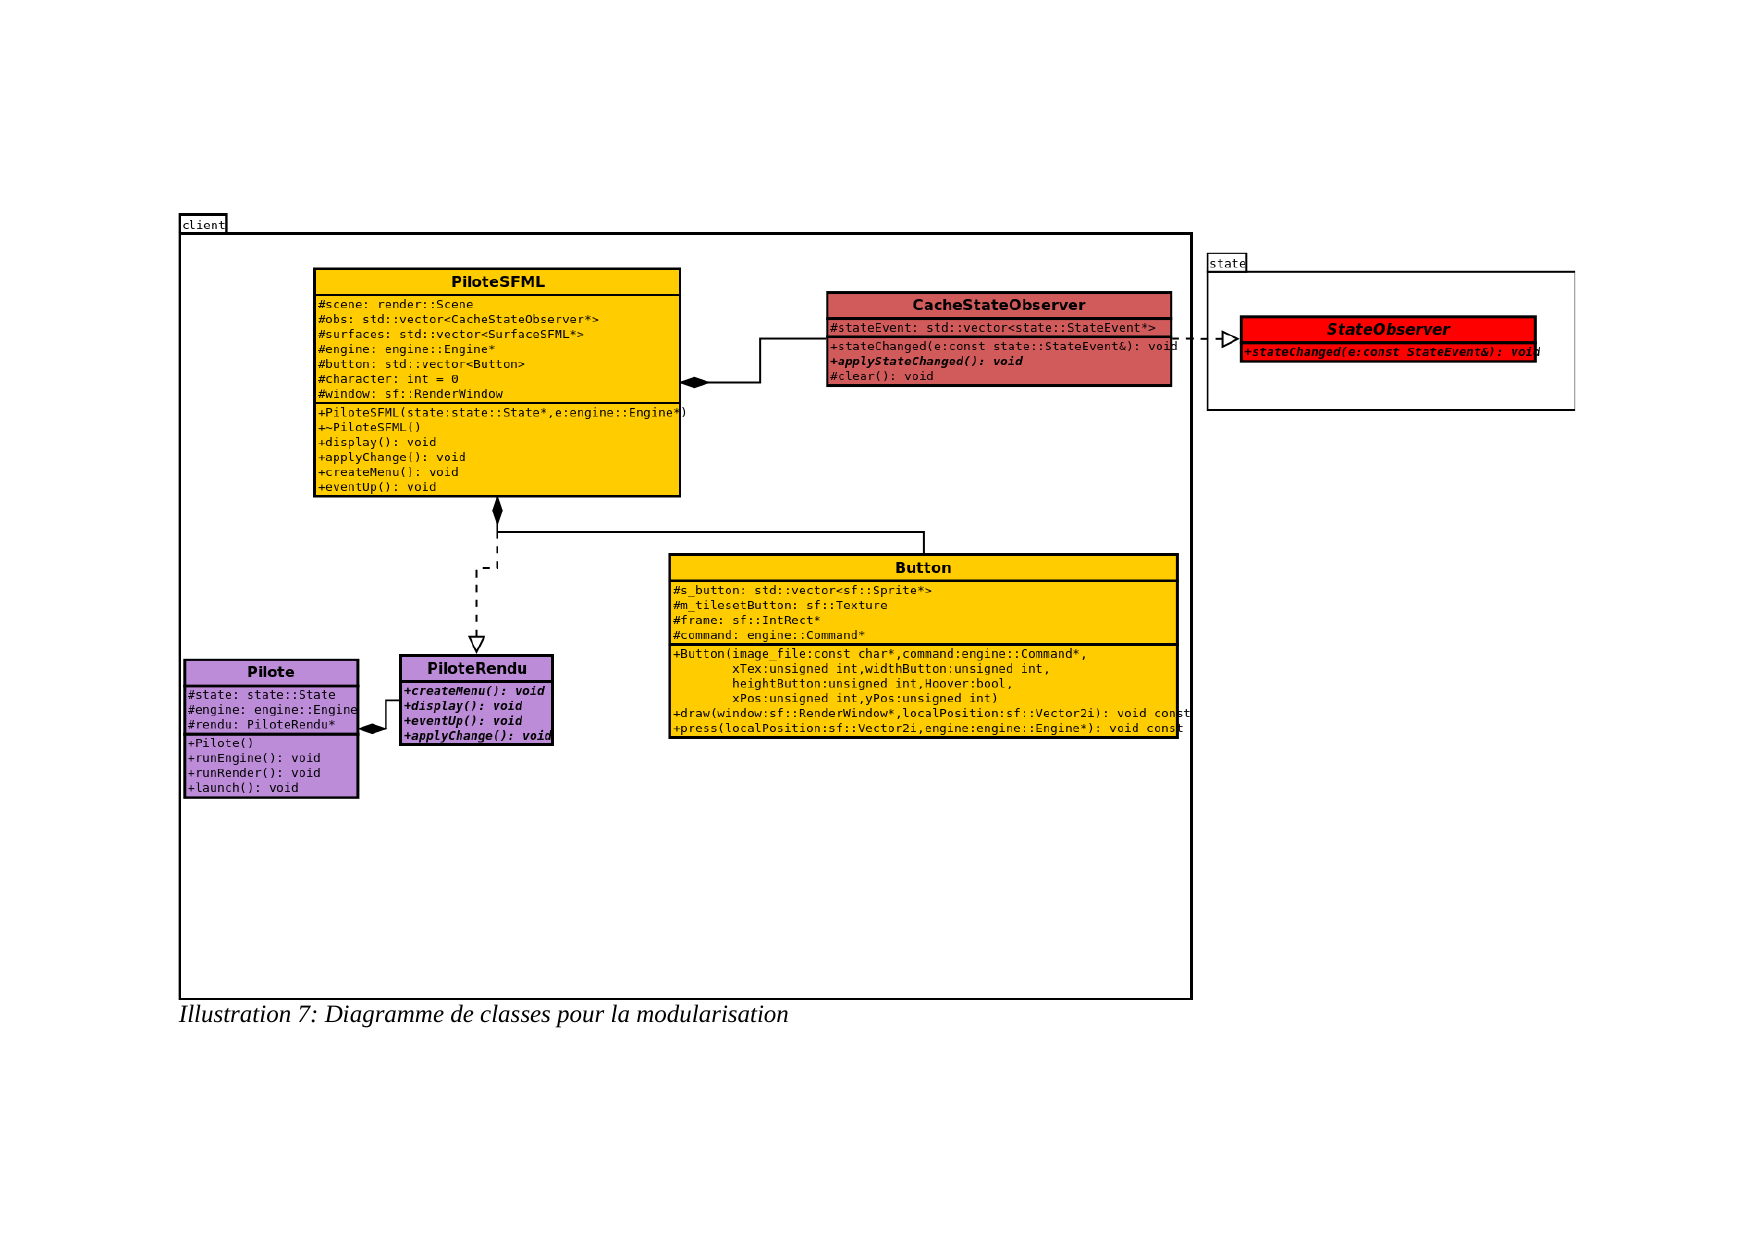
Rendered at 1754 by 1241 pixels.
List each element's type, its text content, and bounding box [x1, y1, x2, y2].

text Illustration 7: Diagramme de classes pour la modularisation [179, 1000, 1575, 1028]
picture [178, 213, 1576, 1000]
